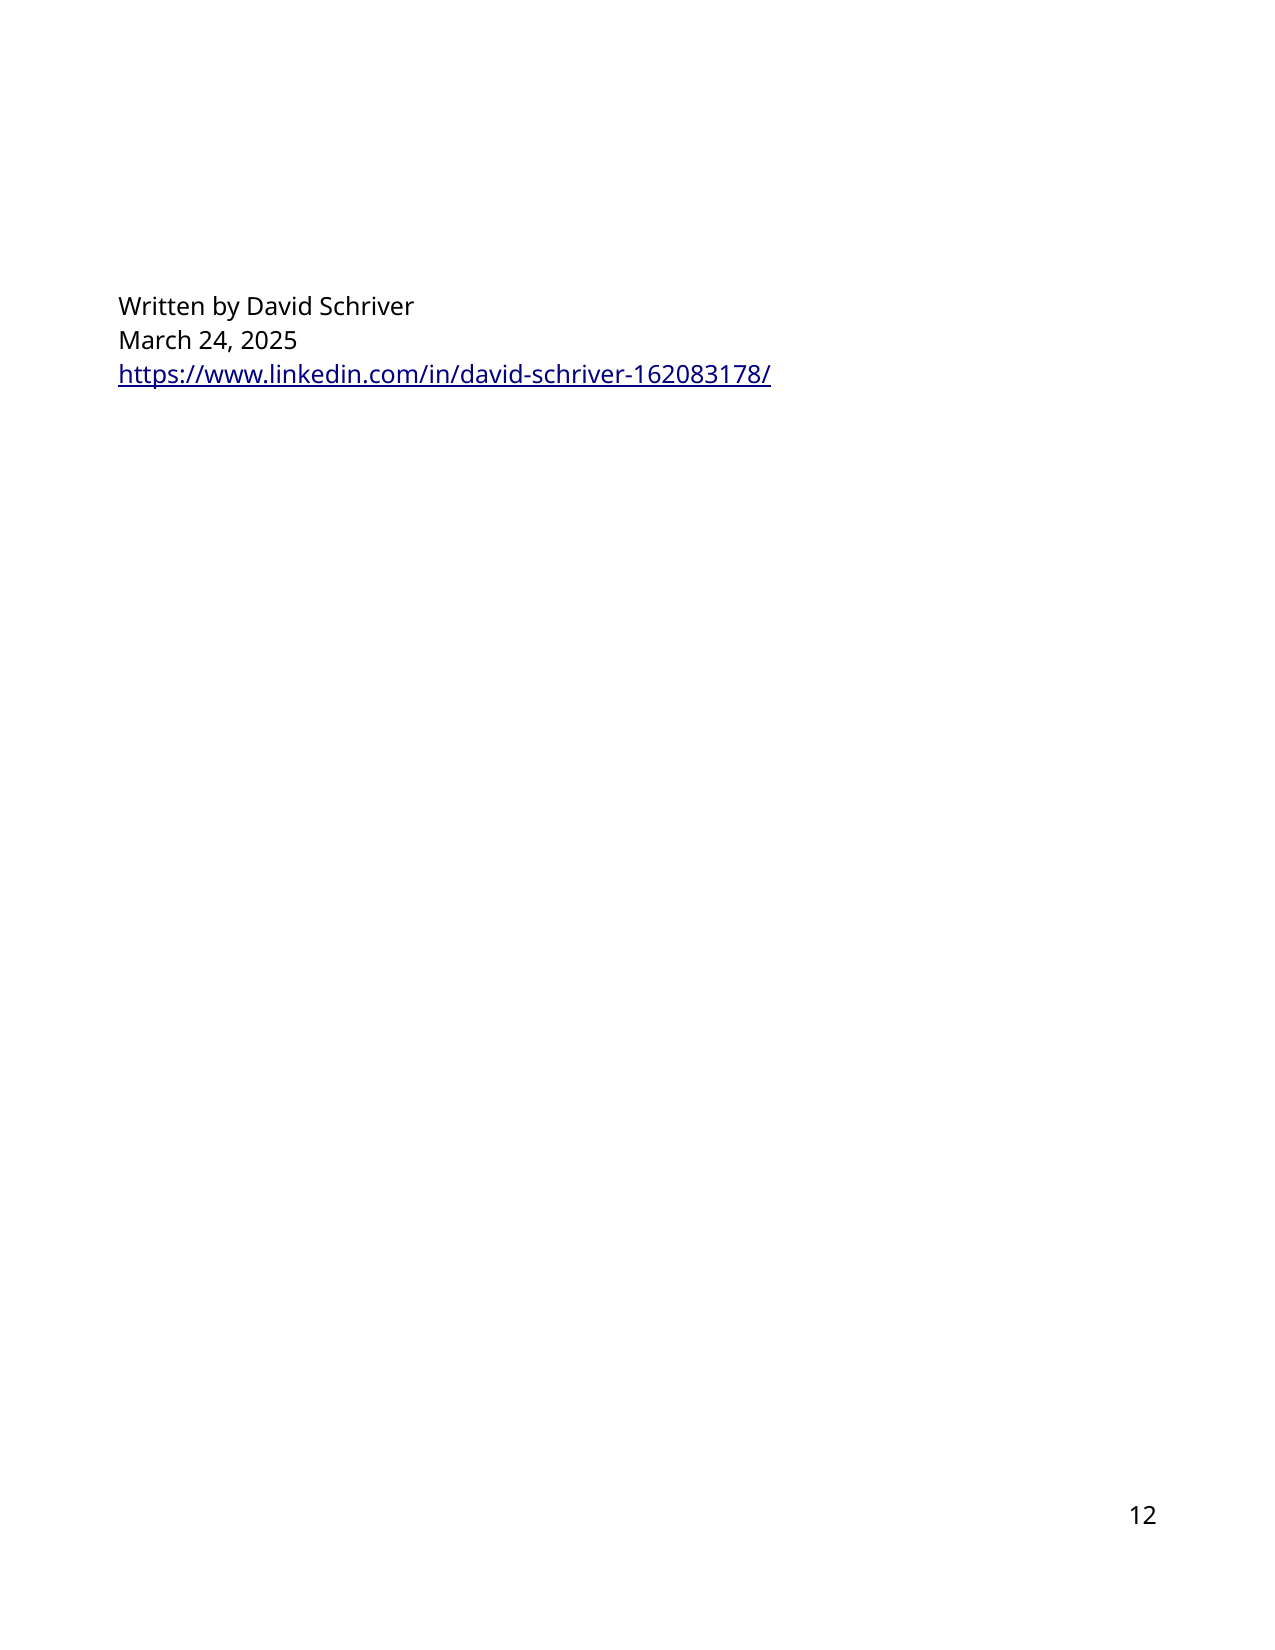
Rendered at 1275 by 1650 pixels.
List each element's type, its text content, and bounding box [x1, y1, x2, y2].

text March 24, 2025 https://www.linkedin.com/in/david-schriver-162083178/ [118, 322, 1157, 391]
text Written by David Schriver [118, 288, 1157, 322]
